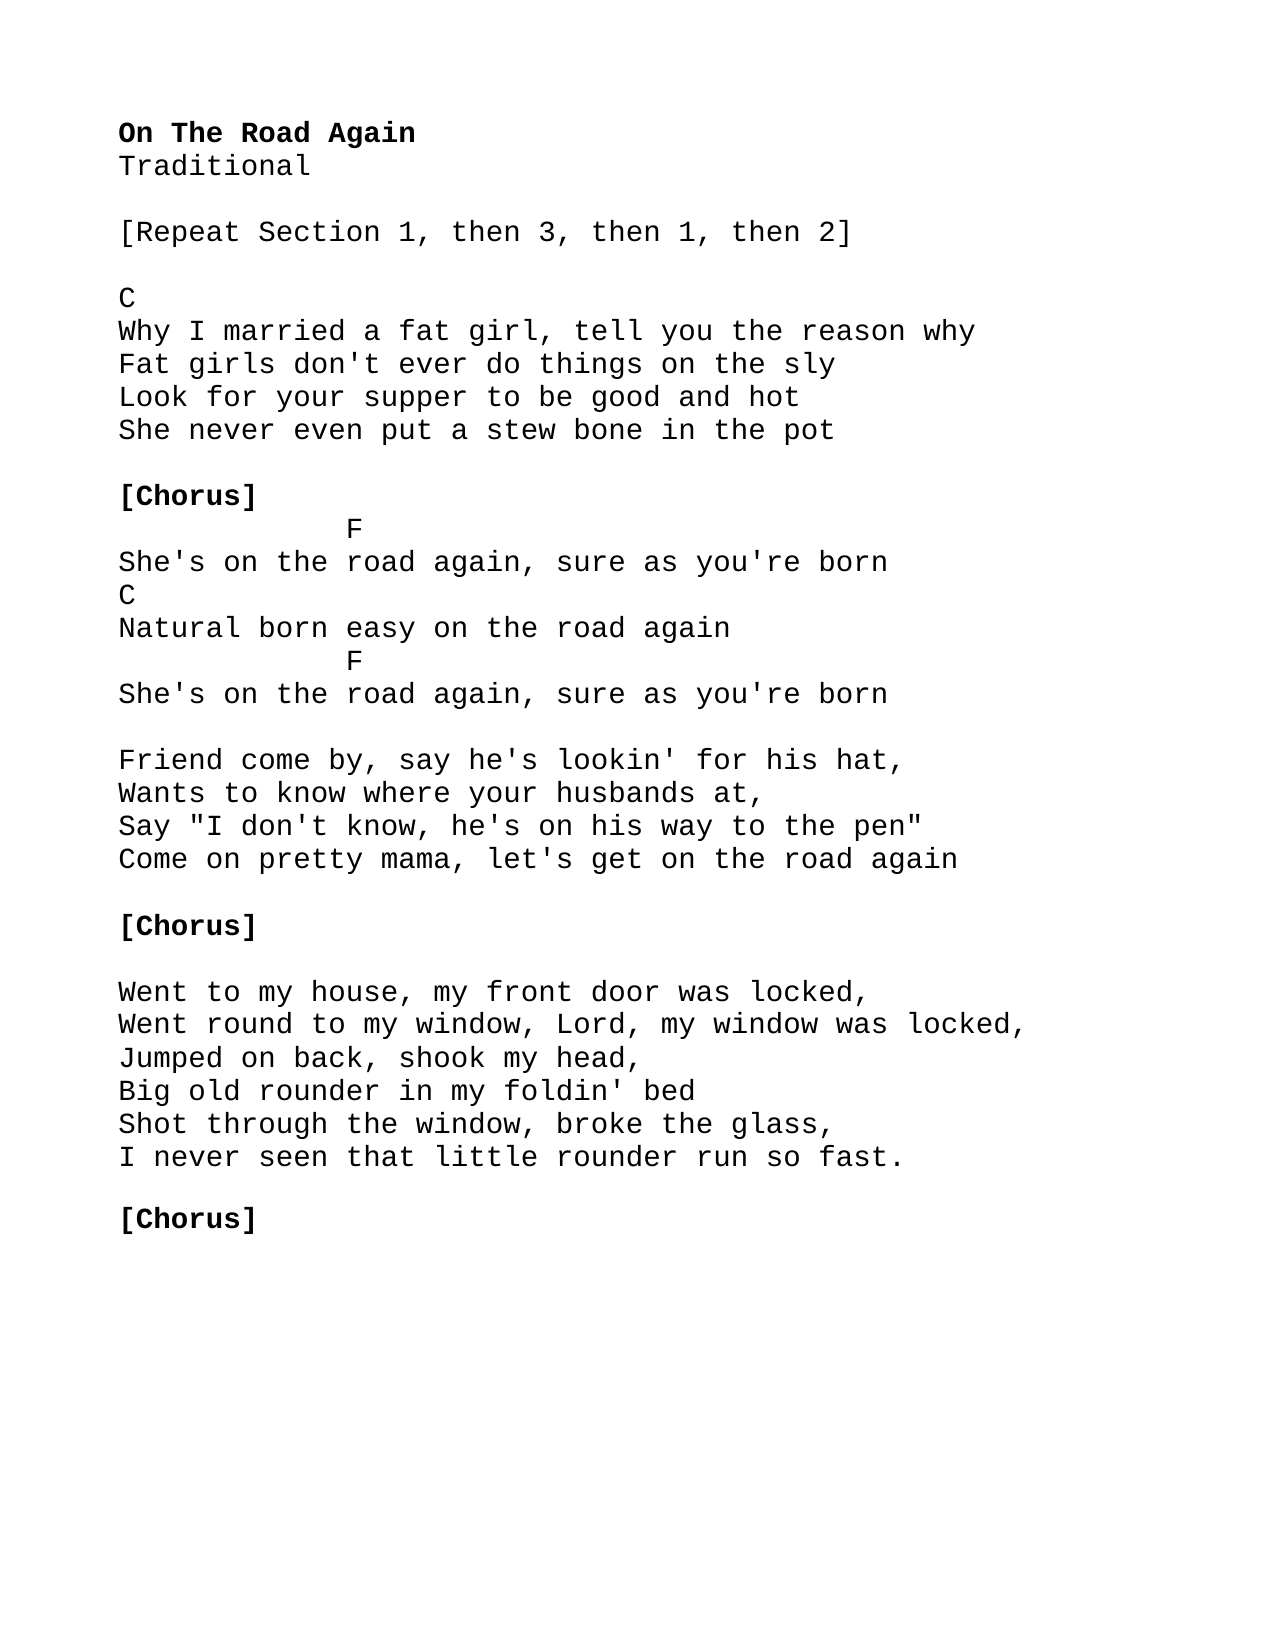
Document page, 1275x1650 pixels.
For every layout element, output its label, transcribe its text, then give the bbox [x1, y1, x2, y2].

text She's on the road again, sure as you're born [118, 547, 1157, 580]
text Traditional [118, 151, 1157, 184]
text Big old rounder in my foldin' bed [118, 1076, 1157, 1109]
text F [118, 514, 1157, 547]
text C [118, 580, 1157, 613]
text C [118, 283, 1157, 316]
text [Chorus] [118, 1204, 1157, 1237]
text [Repeat Section 1, then 3, then 1, then 2] [118, 217, 1157, 250]
text Come on pretty mama, let's get on the road again [118, 844, 1157, 878]
text Shot through the window, broke the glass, [118, 1109, 1157, 1142]
text Went round to my window, Lord, my window was locked, [118, 1010, 1157, 1043]
text Fat girls don't ever do things on the sly [118, 349, 1157, 382]
text Wants to know where your husbands at, [118, 778, 1157, 812]
text On The Road Again [118, 118, 1157, 151]
text Why I married a fat girl, tell you the reason why [118, 316, 1157, 349]
text Look for your supper to be good and hot [118, 382, 1157, 415]
text Say "I don't know, he's on his way to the pen" [118, 812, 1157, 844]
text [Chorus] [118, 481, 1157, 514]
text Jumped on back, shook my head, [118, 1043, 1157, 1076]
text She's on the road again, sure as you're born [118, 679, 1157, 712]
text I never seen that little rounder run so fast. [118, 1142, 1157, 1175]
text Natural born easy on the road again [118, 613, 1157, 646]
text Friend come by, say he's lookin' for his hat, [118, 746, 1157, 778]
text She never even put a stew bone in the pot [118, 415, 1157, 448]
text [Chorus] [118, 911, 1157, 944]
text Went to my house, my front door was locked, [118, 977, 1157, 1010]
text F [118, 646, 1157, 679]
